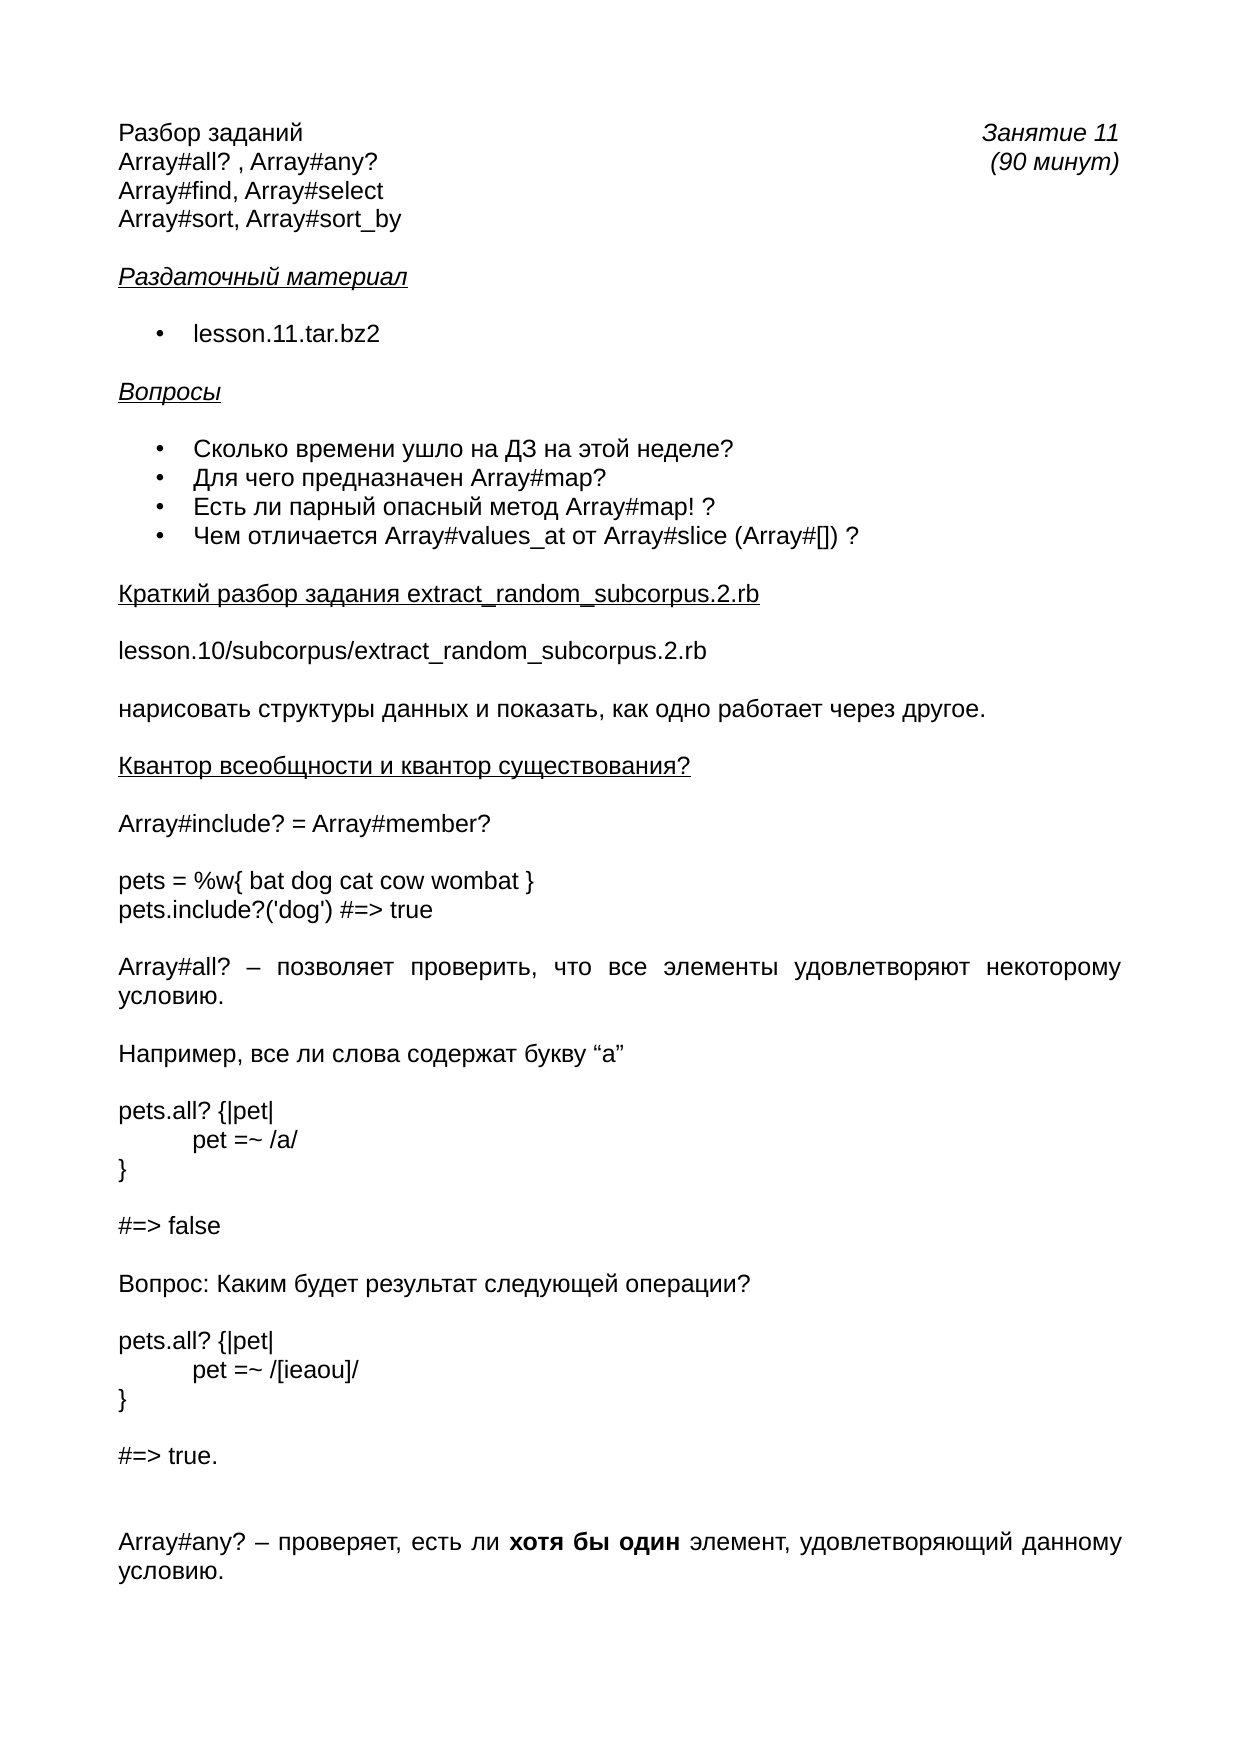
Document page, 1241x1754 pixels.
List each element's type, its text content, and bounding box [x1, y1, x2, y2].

text Квантор всеобщности и квантор существования? [118, 751, 1122, 780]
text } [118, 1384, 1122, 1412]
text #=> false [118, 1211, 1122, 1240]
list Чем отличается Array#values_at от Array#slice (Array#[]) ? [156, 521, 1122, 550]
table_header Разбор заданий Array#all? , Array#any? Array#find, Array#select Array#sort, Array#sort_by [118, 118, 620, 233]
table_header Занятие 11 (90 минут) [620, 118, 1122, 233]
text pet =~ /a/ [118, 1125, 1122, 1154]
list Сколько времени ушло на ДЗ на этой неделе? [156, 434, 1122, 463]
text pets.all? {|pet| [118, 1096, 1122, 1125]
text Вопросы [118, 377, 1122, 406]
text Раздаточный материал [118, 262, 1122, 291]
text Вопрос: Каким будет результат следующей операции? [118, 1269, 1122, 1297]
text Краткий разбор задания extract_random_subcorpus.2.rb [118, 579, 1122, 607]
list Есть ли парный опасный метод Array#map! ? [156, 492, 1122, 521]
list Для чего предназначен Array#map? [156, 463, 1122, 492]
list lesson.11.tar.bz2 [156, 319, 1122, 348]
text Array#all? – позволяет проверить, что все элементы удовлетворяют некоторому условию. [118, 952, 1122, 1010]
text #=> true. [118, 1441, 1122, 1470]
text pets = %w{ bat dog cat cow wombat } [118, 866, 1122, 895]
text Array#any? – проверяет, есть ли хотя бы один элемент, удовлетворяющий данному условию. [118, 1527, 1122, 1585]
text Например, все ли слова содержат букву “a” [118, 1039, 1122, 1067]
text pet =~ /[ieaou]/ [118, 1355, 1122, 1384]
text lesson.10/subcorpus/extract_random_subcorpus.2.rb [118, 636, 1122, 665]
text pets.include?('dog') #=> true [118, 895, 1122, 924]
text pets.all? {|pet| [118, 1326, 1122, 1355]
text } [118, 1154, 1122, 1182]
text Array#include? = Array#member? [118, 809, 1122, 837]
text нарисовать структуры данных и показать, как одно работает через другое. [118, 694, 1122, 722]
